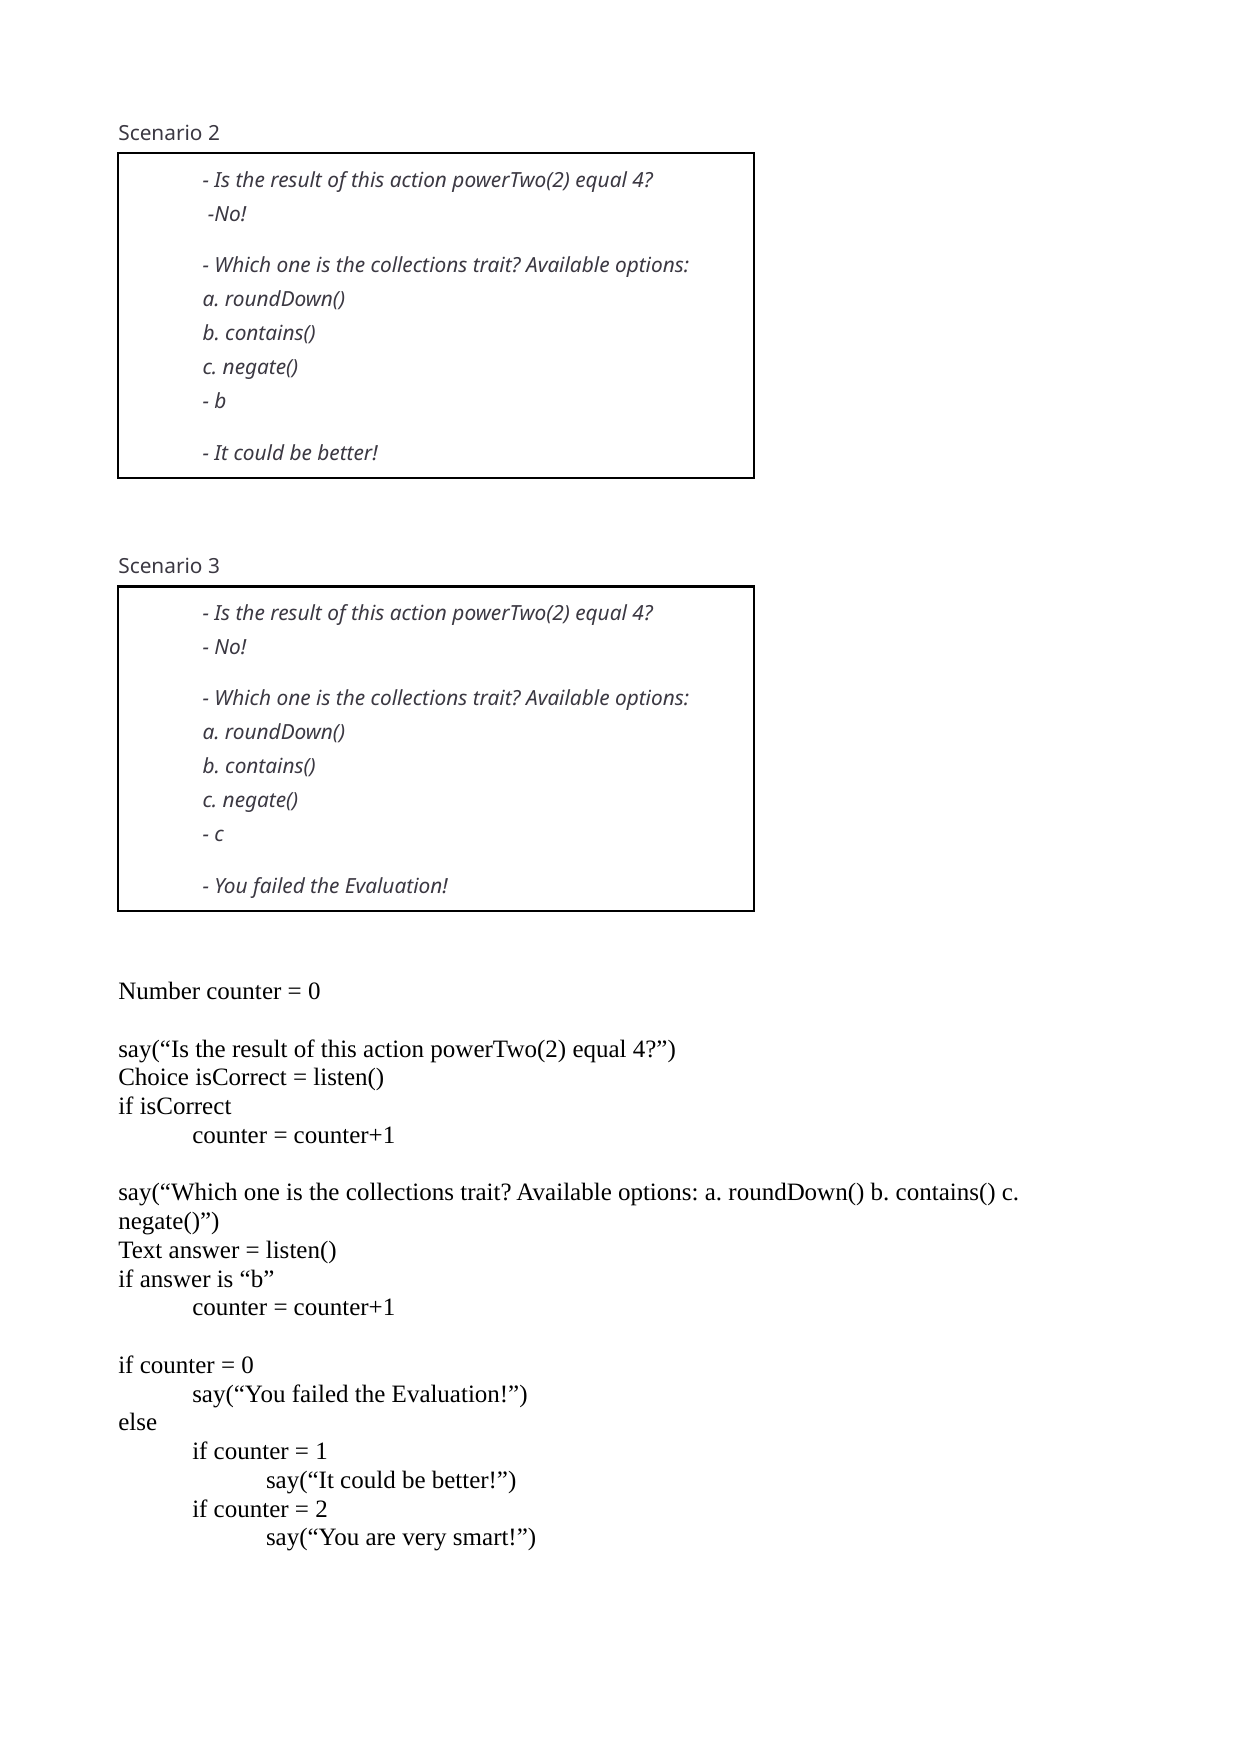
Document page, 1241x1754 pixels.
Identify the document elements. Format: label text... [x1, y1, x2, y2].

text if counter = 1 [118, 1436, 1122, 1465]
table_cell - You failed the Evaluation! [119, 860, 753, 910]
text if answer is “b” [118, 1264, 1122, 1292]
text say(“Is the result of this action powerTwo(2) equal 4?”) [118, 1034, 1122, 1062]
table_cell - Which one is the collections trait? Available options: a. roundDown() b. contains() c. negate() - b [119, 240, 753, 425]
text say(“Which one is the collections trait? Available options: a. roundDown() b. contains() c. negate()”) [118, 1177, 1122, 1235]
text say(“You failed the Evaluation!”) [118, 1379, 1122, 1407]
text Number counter = 0 [118, 976, 1122, 1005]
table_header - Is the result of this action powerTwo(2) equal 4? - No! [119, 588, 753, 671]
text Scenario 3 [118, 551, 1122, 580]
table_header - Is the result of this action powerTwo(2) equal 4? -No! [119, 154, 753, 238]
table_cell - It could be better! [119, 427, 753, 477]
table_cell - Which one is the collections trait? Available options: a. roundDown() b. contains() c. negate() - c [119, 673, 753, 858]
text Choice isCorrect = listen() [118, 1062, 1122, 1091]
text Text answer = listen() [118, 1235, 1122, 1264]
text else [118, 1407, 1122, 1436]
text if counter = 0 [118, 1350, 1122, 1379]
text say(“It could be better!”) [118, 1465, 1122, 1494]
text if counter = 2 [118, 1494, 1122, 1522]
text Scenario 2 [118, 118, 1122, 147]
text counter = counter+1 [118, 1120, 1122, 1149]
text counter = counter+1 [118, 1292, 1122, 1321]
text if isCorrect [118, 1091, 1122, 1120]
text say(“You are very smart!”) [118, 1522, 1122, 1551]
